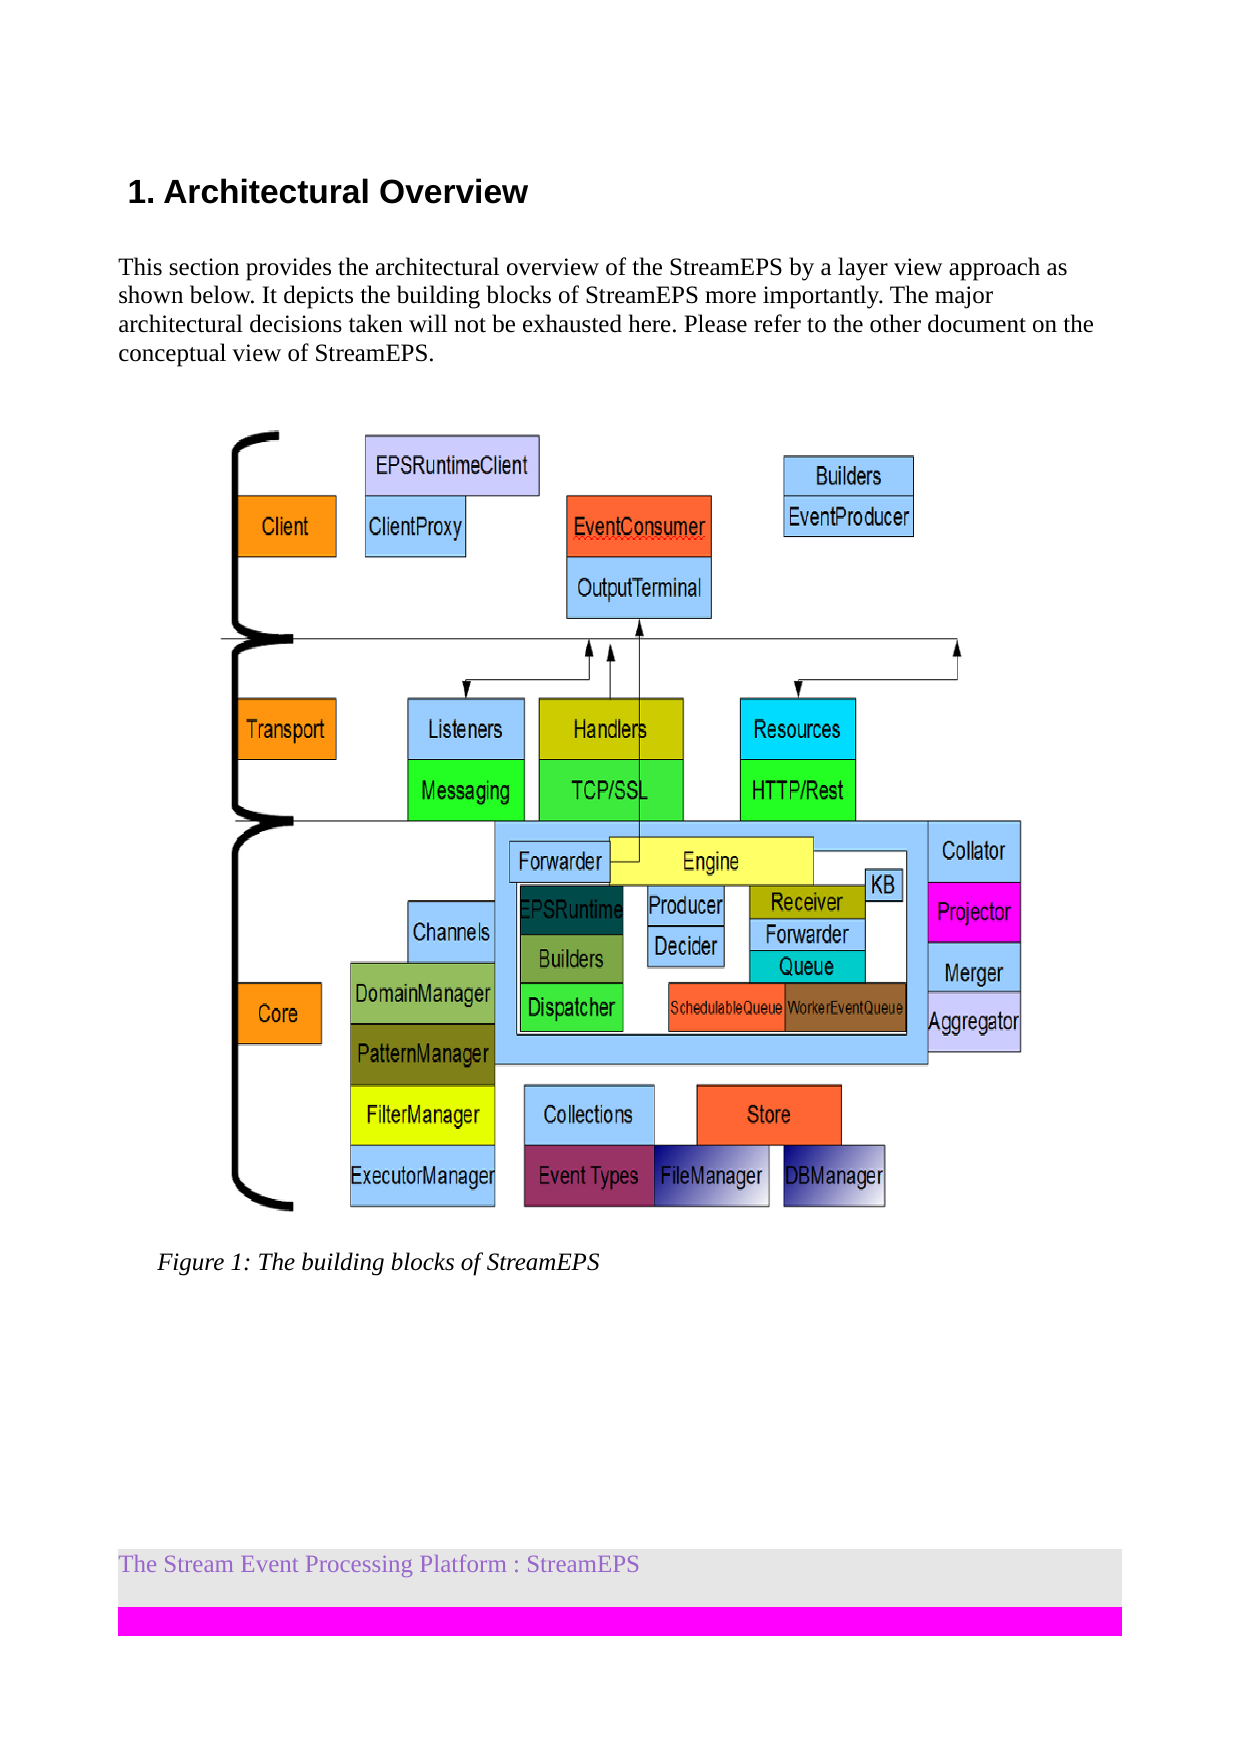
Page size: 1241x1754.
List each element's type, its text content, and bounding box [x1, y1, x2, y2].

text Figure 1: The building blocks of StreamEPS [157, 408, 1083, 1276]
text This section provides the architectural overview of the StreamEPS by a layer view approach as shown below. It depicts the building blocks of StreamEPS more importantly. The major architectural decisions taken will not be exhausted here. Please refer to the other document on the conceptual view of StreamEPS. [118, 252, 1122, 367]
picture [192, 395, 1048, 1247]
subtitle Architectural Overview [118, 172, 1122, 211]
